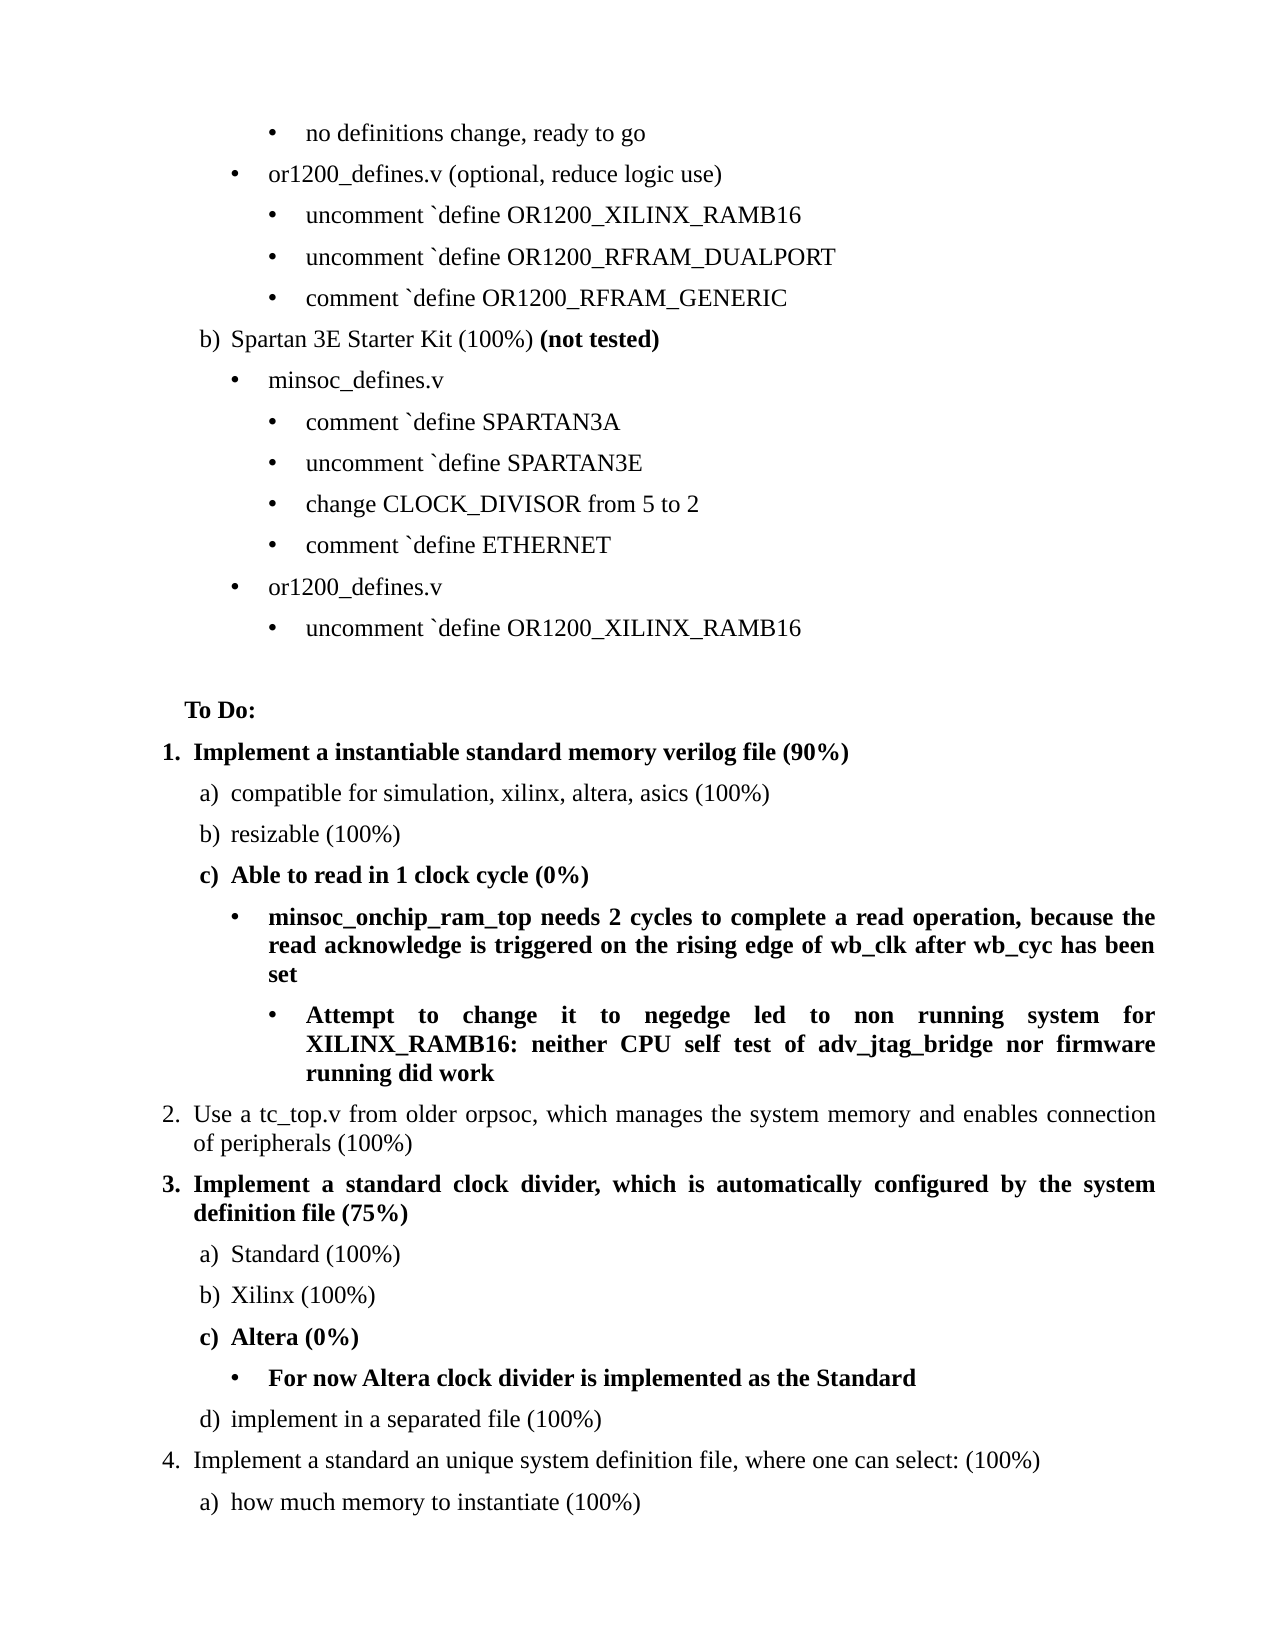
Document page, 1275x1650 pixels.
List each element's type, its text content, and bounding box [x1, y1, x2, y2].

list no definitions change, ready to go [268, 118, 1157, 147]
list For now Altera clock divider is implemented as the Standard [231, 1363, 1157, 1392]
list comment `define SPARTAN3A [268, 407, 1157, 436]
list uncomment `define OR1200_XILINX_RAMB16 [268, 201, 1157, 229]
list minsoc_defines.v [231, 366, 1157, 394]
list or1200_defines.v [231, 572, 1157, 601]
list uncomment `define OR1200_RFRAM_DUALPORT [268, 242, 1157, 271]
list Implement a standard an unique system definition file, where one can select: (100%) [156, 1446, 1157, 1474]
list compatible for simulation, xilinx, altera, asics (100%) [193, 778, 1157, 807]
list or1200_defines.v (optional, reduce logic use) [231, 159, 1157, 188]
list Attempt to change it to negedge led to non running system for XILINX_RAMB16: neither CPU self test of adv_jtag_bridge nor firmware running did work [268, 1001, 1157, 1087]
list comment `define ETHERNET [268, 531, 1157, 559]
list change CLOCK_DIVISOR from 5 to 2 [268, 489, 1157, 518]
list Implement a standard clock divider, which is automatically configured by the system definition file (75%) [156, 1169, 1157, 1227]
list Xilinx (100%) [193, 1281, 1157, 1309]
list implement in a separated file (100%) [193, 1404, 1157, 1433]
list minsoc_onchip_ram_top needs 2 cycles to complete a read operation, because the read acknowledge is triggered on the rising edge of wb_clk after wb_cyc has been set [231, 902, 1157, 988]
list Use a tc_top.v from older orpsoc, which manages the system memory and enables connection of peripherals (100%) [156, 1099, 1157, 1157]
text To Do: [148, 696, 1127, 724]
list Altera (0%) [193, 1322, 1157, 1351]
list uncomment `define SPARTAN3E [268, 448, 1157, 477]
list comment `define OR1200_RFRAM_GENERIC [268, 283, 1157, 312]
list how much memory to instantiate (100%) [193, 1487, 1157, 1516]
list Implement a instantiable standard memory verilog file (90%) [156, 737, 1157, 766]
list uncomment `define OR1200_XILINX_RAMB16 [268, 613, 1157, 642]
list Standard (100%) [193, 1239, 1157, 1268]
list Spartan 3E Starter Kit (100%) (not tested) [193, 324, 1157, 353]
list Able to read in 1 clock cycle (0%) [193, 861, 1157, 889]
list resizable (100%) [193, 819, 1157, 848]
